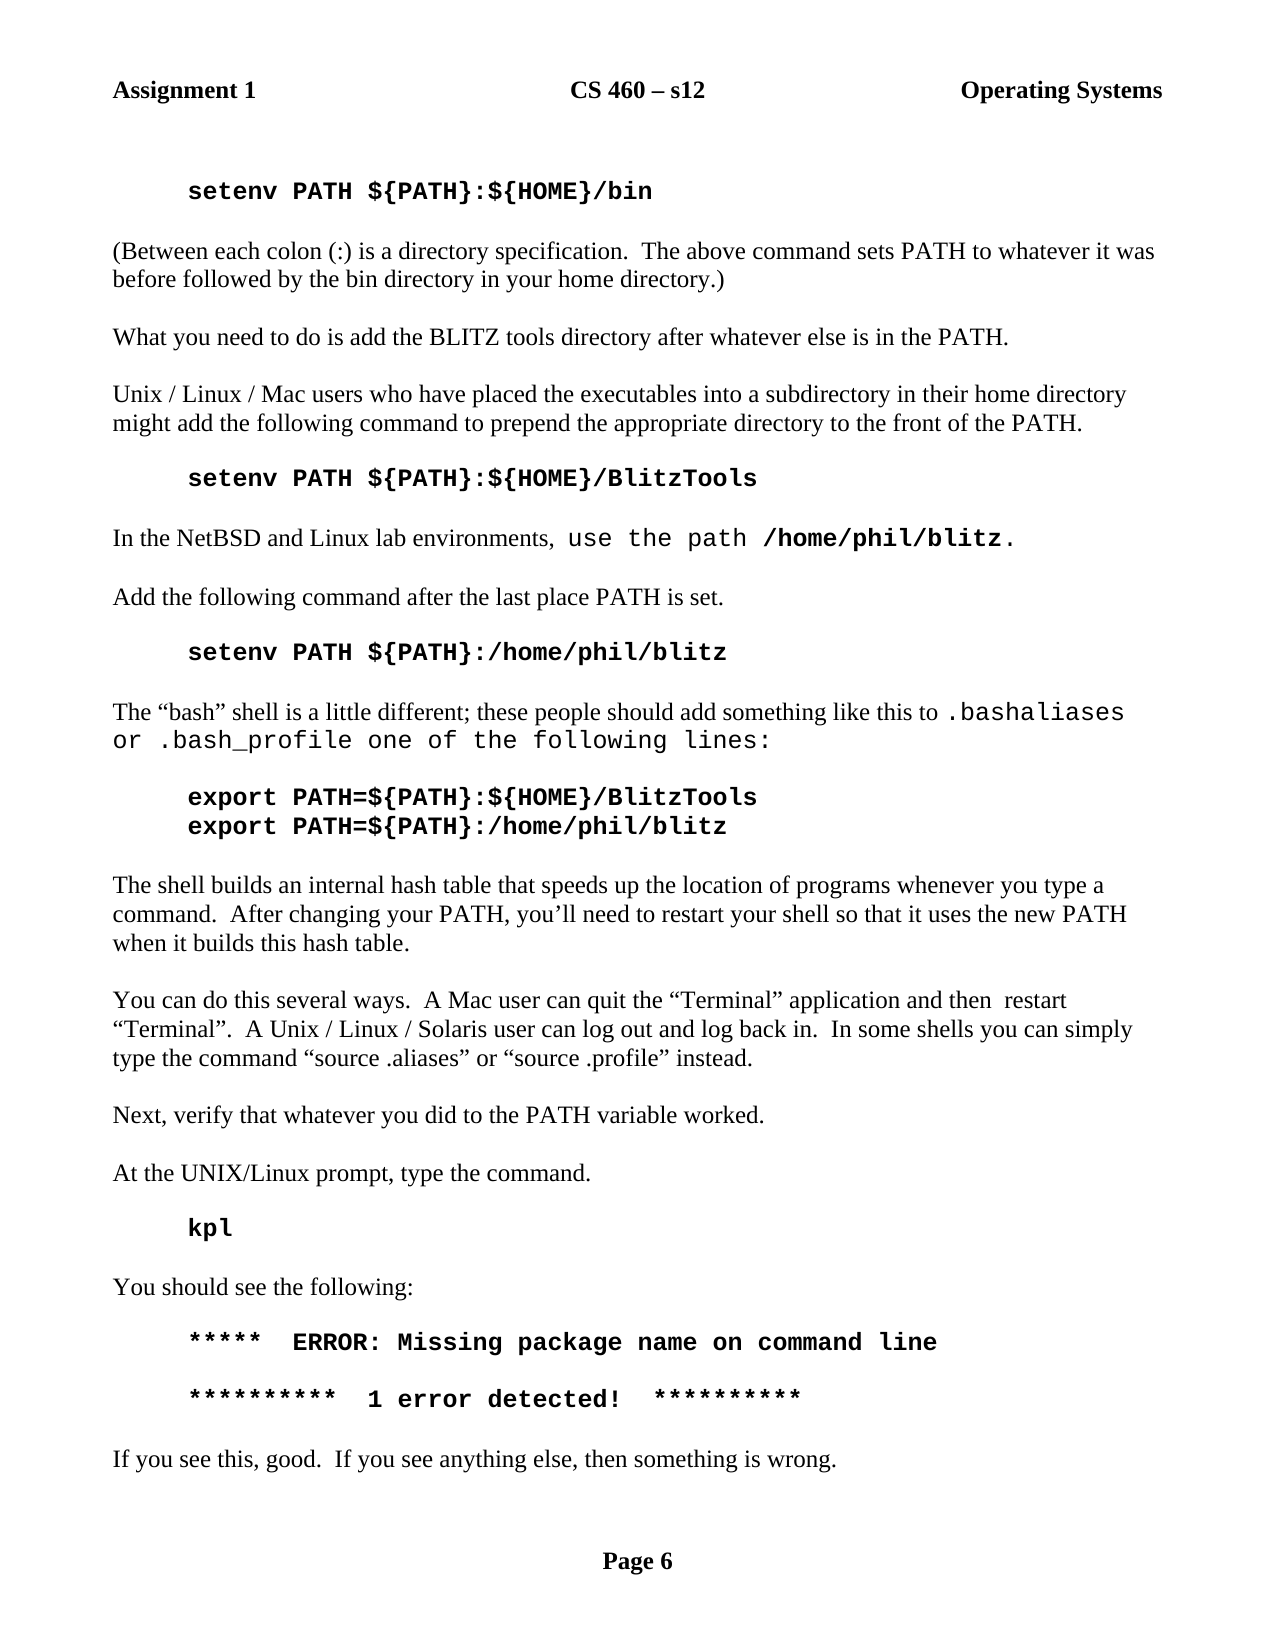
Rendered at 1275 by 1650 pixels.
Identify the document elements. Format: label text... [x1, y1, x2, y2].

text The “bash” shell is a little different; these people should add something like this to .bashaliases [112, 697, 1162, 728]
text setenv PATH ${PATH}:/home/phil/blitz [112, 640, 1162, 668]
text You should see the following: [112, 1272, 1162, 1301]
text export PATH=${PATH}:${HOME}/BlitzTools [112, 785, 1162, 813]
text Next, verify that whatever you did to the PATH variable worked. [112, 1100, 1162, 1129]
text What you need to do is add the BLITZ tools directory after whatever else is in the PATH. [112, 322, 1162, 351]
text (Between each colon (:) is a directory specification. The above command sets PATH to whatever it was before followed by the bin directory in your home directory.) [112, 236, 1162, 293]
text The shell builds an internal hash table that speeds up the location of programs whenever you type a command. After changing your PATH, you’ll need to restart your shell so that it uses the new PATH when it builds this hash table. [112, 870, 1162, 957]
text You can do this several ways. A Mac user can quit the “Terminal” application and then restart “Terminal”. A Unix / Linux / Solaris user can log out and log back in. In some shells you can simply type the command “source .aliases” or “source .profile” instead. [112, 985, 1162, 1072]
text kpl [112, 1215, 1162, 1244]
text ********** 1 error detected! ********** [112, 1387, 1162, 1415]
text setenv PATH ${PATH}:${HOME}/bin [112, 179, 1162, 207]
text setenv PATH ${PATH}:${HOME}/BlitzTools [112, 466, 1162, 494]
text At the UNIX/Linux prompt, type the command. [112, 1158, 1162, 1187]
text Unix / Linux / Mac users who have placed the executables into a subdirectory in their home directory might add the following command to prepend the appropriate directory to the front of the PATH. [112, 379, 1162, 437]
text or .bash_profile one of the following lines: [112, 728, 1162, 756]
text In the NetBSD and Linux lab environments, use the path /home/phil/blitz. [112, 523, 1162, 554]
text Add the following command after the last place PATH is set. [112, 582, 1162, 611]
text If you see this, good. If you see anything else, then something is wrong. [112, 1444, 1162, 1472]
text export PATH=${PATH}:/home/phil/blitz [112, 813, 1162, 842]
text ***** ERROR: Missing package name on command line [112, 1330, 1162, 1358]
